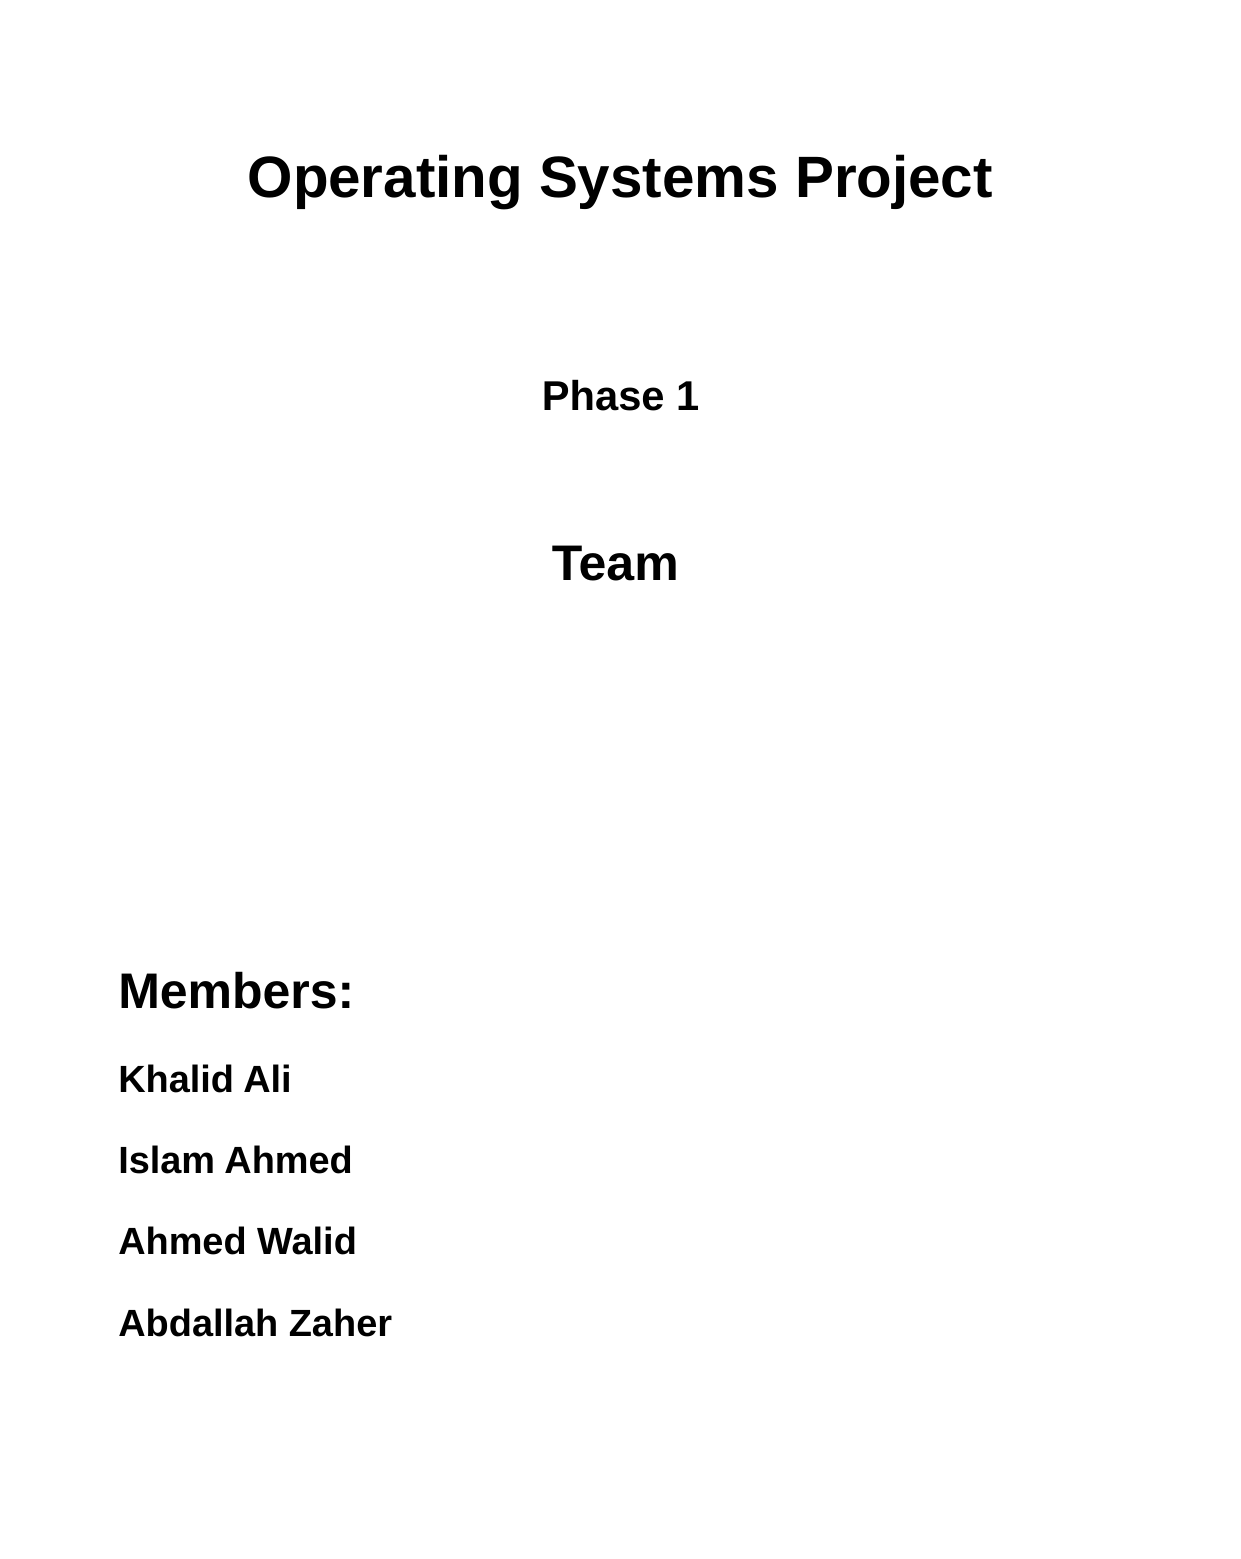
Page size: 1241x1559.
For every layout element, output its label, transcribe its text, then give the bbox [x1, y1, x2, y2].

title Operating Systems Project [118, 143, 1122, 210]
subtitle Phase 1 [118, 372, 1122, 420]
subtitle Abdallah Zaher [118, 1300, 1122, 1344]
subtitle Khalid Ali [118, 1057, 1122, 1101]
subtitle Islam Ahmed [118, 1138, 1122, 1182]
subtitle Ahmed Walid [118, 1219, 1122, 1263]
subtitle Members: [118, 962, 1122, 1019]
subtitle Team [118, 534, 1122, 591]
